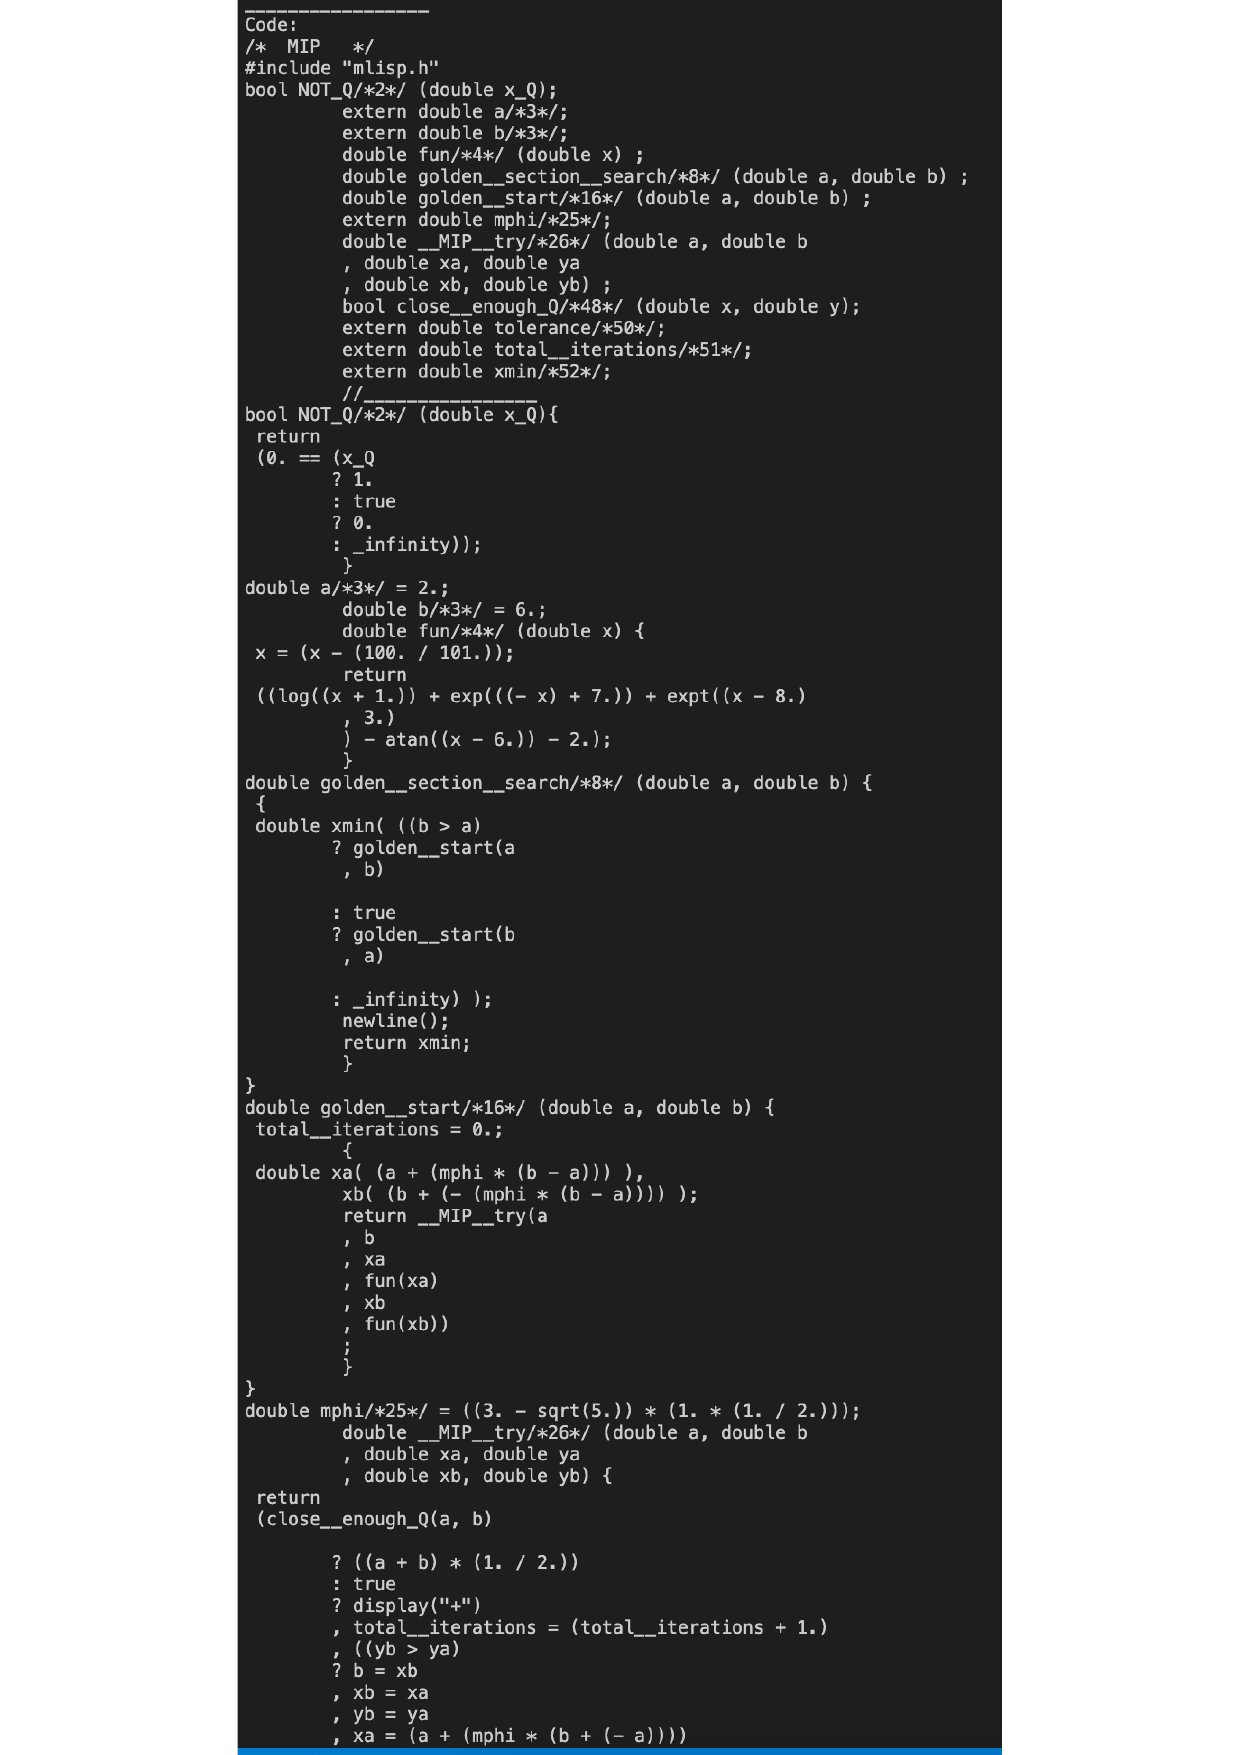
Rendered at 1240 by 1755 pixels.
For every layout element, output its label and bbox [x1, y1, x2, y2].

picture [237, 0, 1002, 1755]
